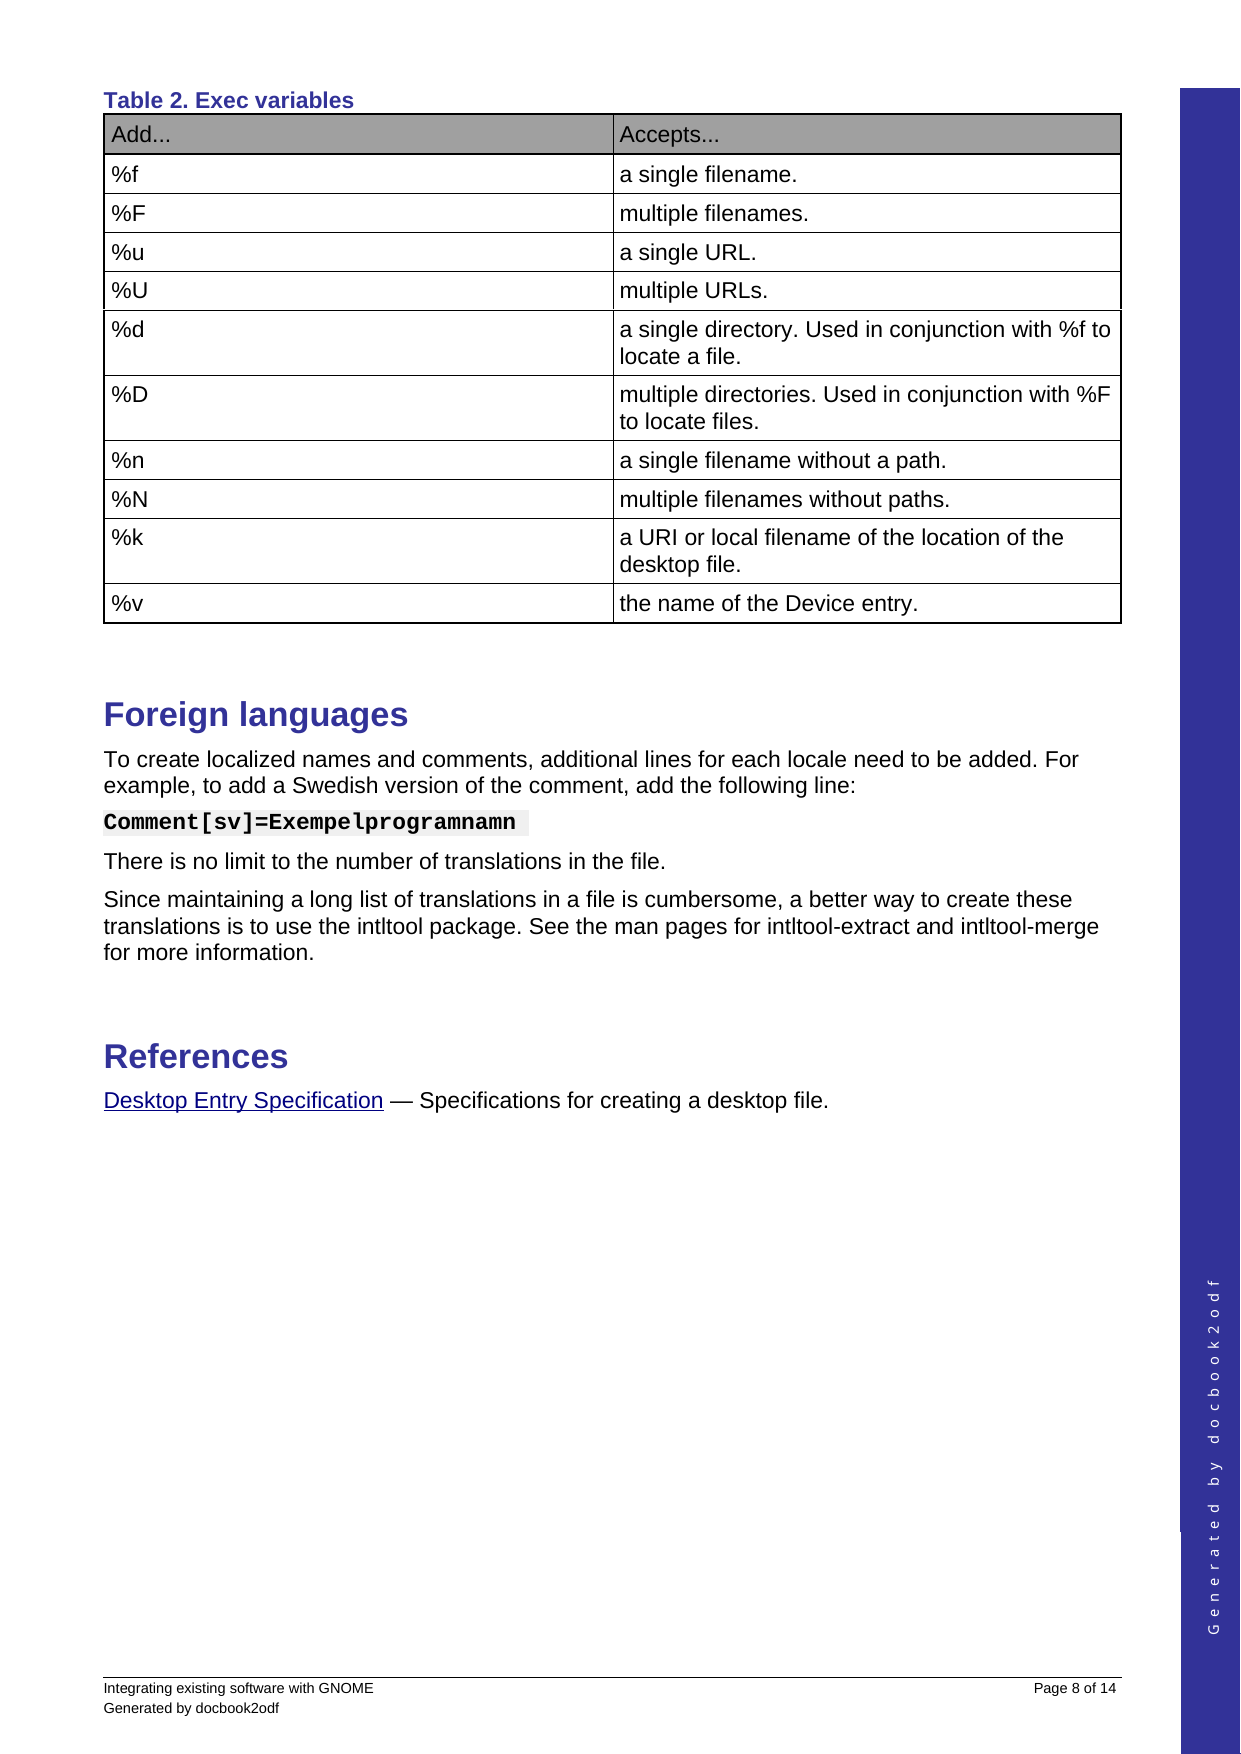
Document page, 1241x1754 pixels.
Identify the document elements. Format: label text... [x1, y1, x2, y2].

table_cell %v [105, 584, 613, 622]
text There is no limit to the number of translations in the file. [103, 848, 1122, 874]
text Desktop Entry Specification — Specifications for creating a desktop file. [103, 1087, 1122, 1114]
table_cell a URI or local filename of the location of the desktop file. [614, 519, 1120, 583]
table_header Add... [105, 115, 613, 153]
subtitle Table 2. Exec variables [103, 87, 1122, 113]
table_cell a single URL. [614, 233, 1120, 271]
table_cell a single directory. Used in conjunction with %f to locate a file. [614, 311, 1120, 375]
table_cell %N [105, 480, 613, 518]
table_cell %U [105, 272, 613, 309]
table_cell a single filename. [614, 155, 1120, 193]
table_cell a single filename without a path. [614, 441, 1120, 479]
table_cell %d [105, 311, 613, 375]
subtitle References [103, 1036, 1122, 1076]
table_cell multiple filenames without paths. [614, 480, 1120, 518]
text Comment[sv]=Exempelprogramnamn [529, 810, 1122, 836]
table_cell multiple directories. Used in conjunction with %F to locate files. [614, 376, 1120, 440]
table_cell %k [105, 519, 613, 583]
table_cell multiple URLs. [614, 272, 1120, 309]
text To create localized names and comments, additional lines for each locale need to be added. For example, to add a Swedish version of the comment, add the following line: [103, 746, 1122, 799]
table_cell %F [105, 194, 613, 232]
table_cell the name of the Device entry. [614, 584, 1120, 622]
table_cell multiple filenames. [614, 194, 1120, 232]
text Since maintaining a long list of translations in a file is cumbersome, a better way to create these translations is to use the intltool package. See the man pages for intltool-extract and intltool-merge for more information. [103, 886, 1122, 965]
table_cell %u [105, 233, 613, 271]
table_header Accepts... [614, 115, 1120, 153]
table_cell %f [105, 155, 613, 193]
table_cell %D [105, 376, 613, 440]
subtitle Foreign languages [103, 694, 1122, 734]
table_cell %n [105, 441, 613, 479]
